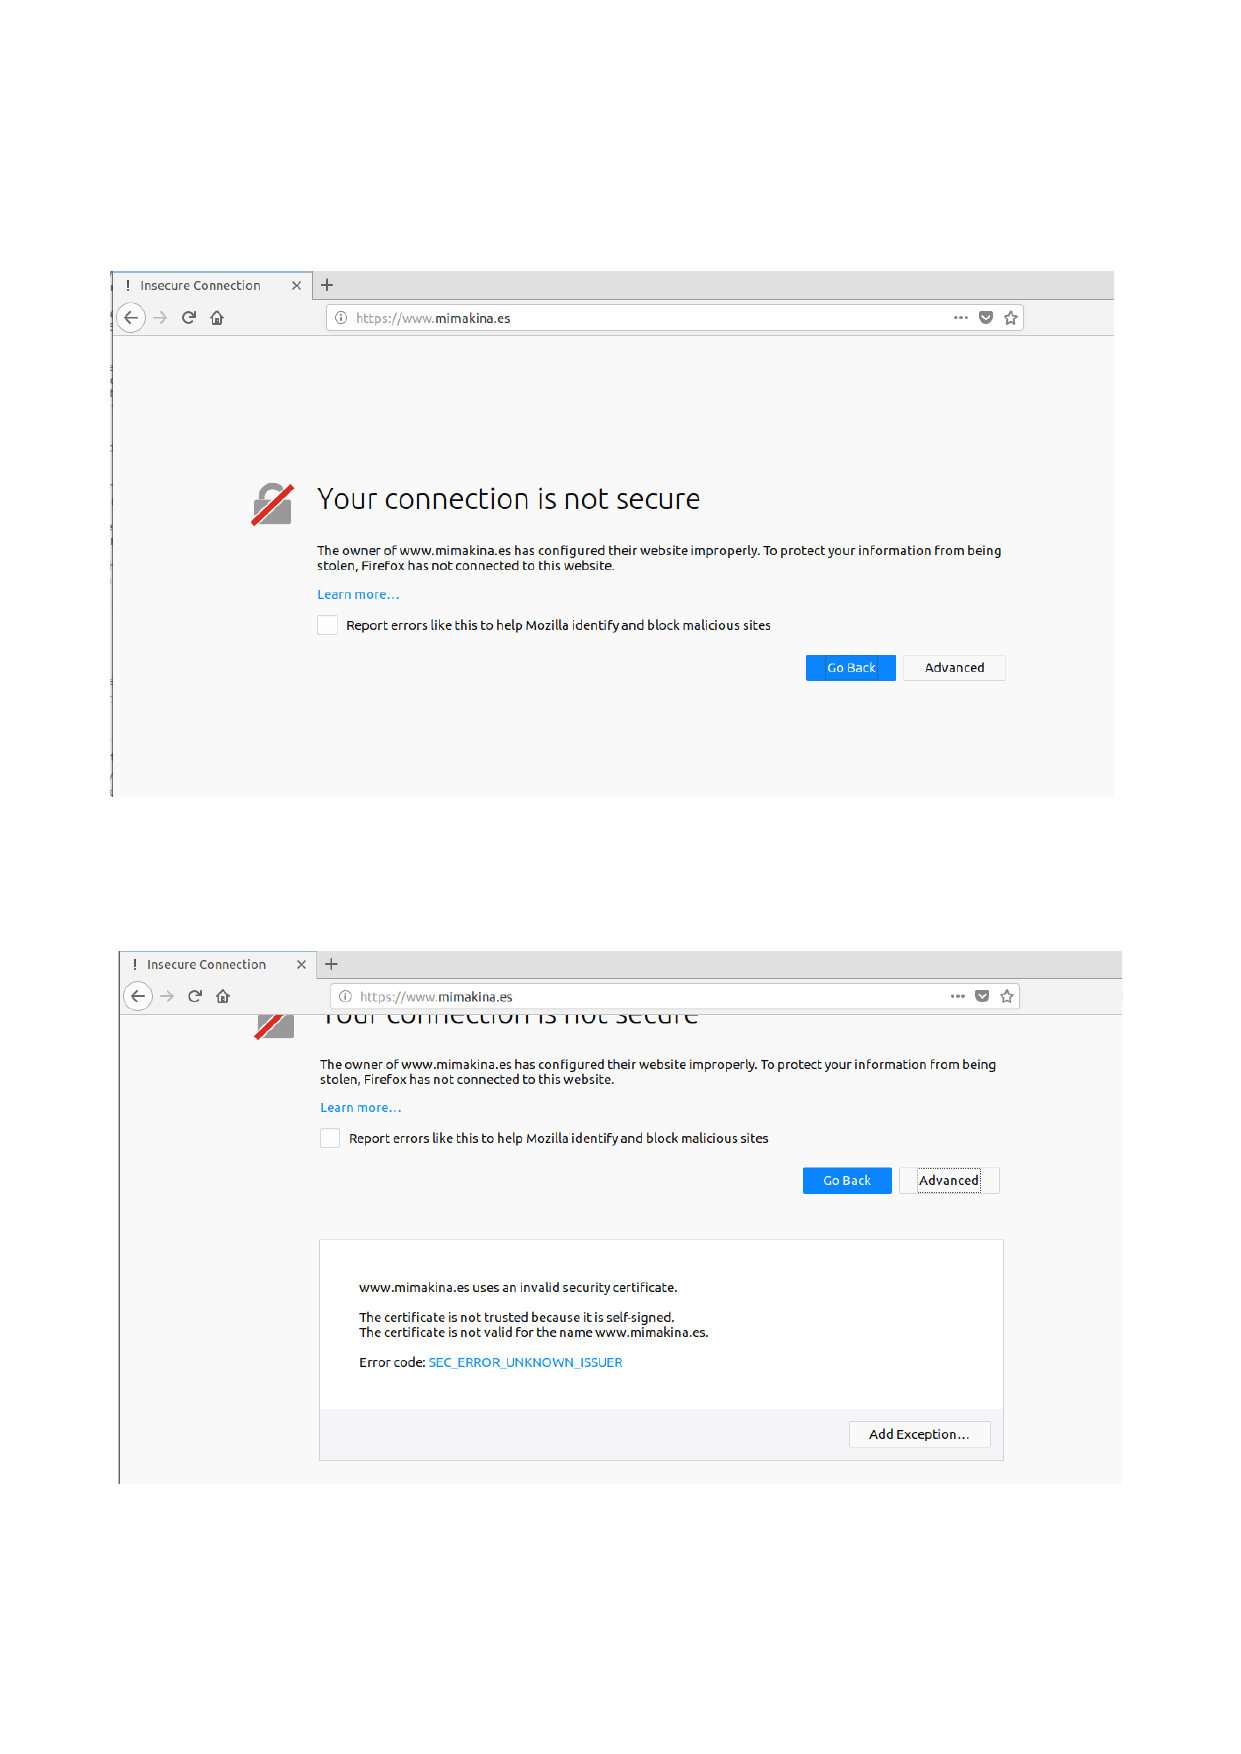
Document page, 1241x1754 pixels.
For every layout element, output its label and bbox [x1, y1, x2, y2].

picture [118, 951, 1123, 1484]
picture [110, 271, 1115, 797]
